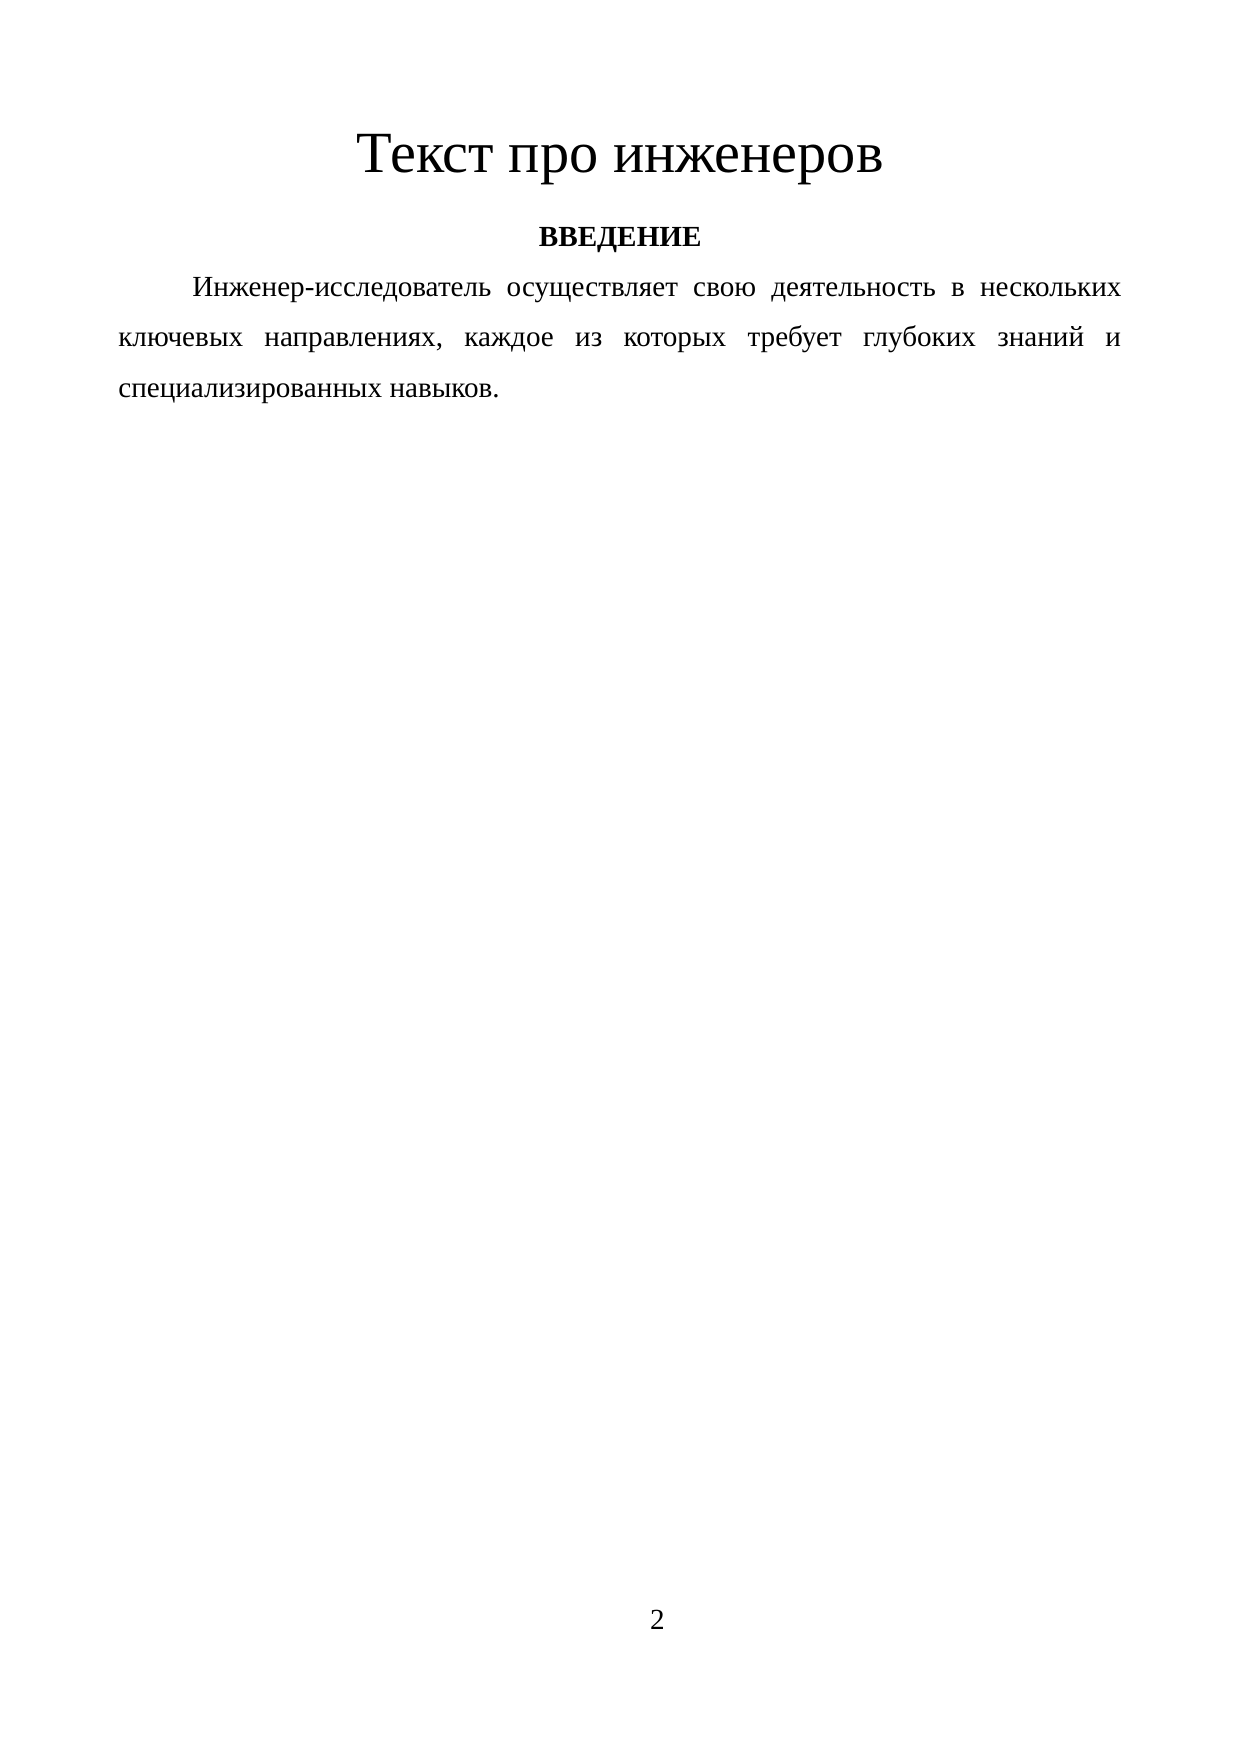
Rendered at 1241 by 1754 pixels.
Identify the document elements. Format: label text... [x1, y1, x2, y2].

text Инженер-исследователь осуществляет свою деятельность в нескольких ключевых направлениях, каждое из которых требует глубоких знаний и специализированных навыков. [118, 269, 1122, 403]
title Текст про инженеров [118, 118, 1122, 185]
subtitle ВВЕДЕНИЕ [118, 219, 1122, 252]
